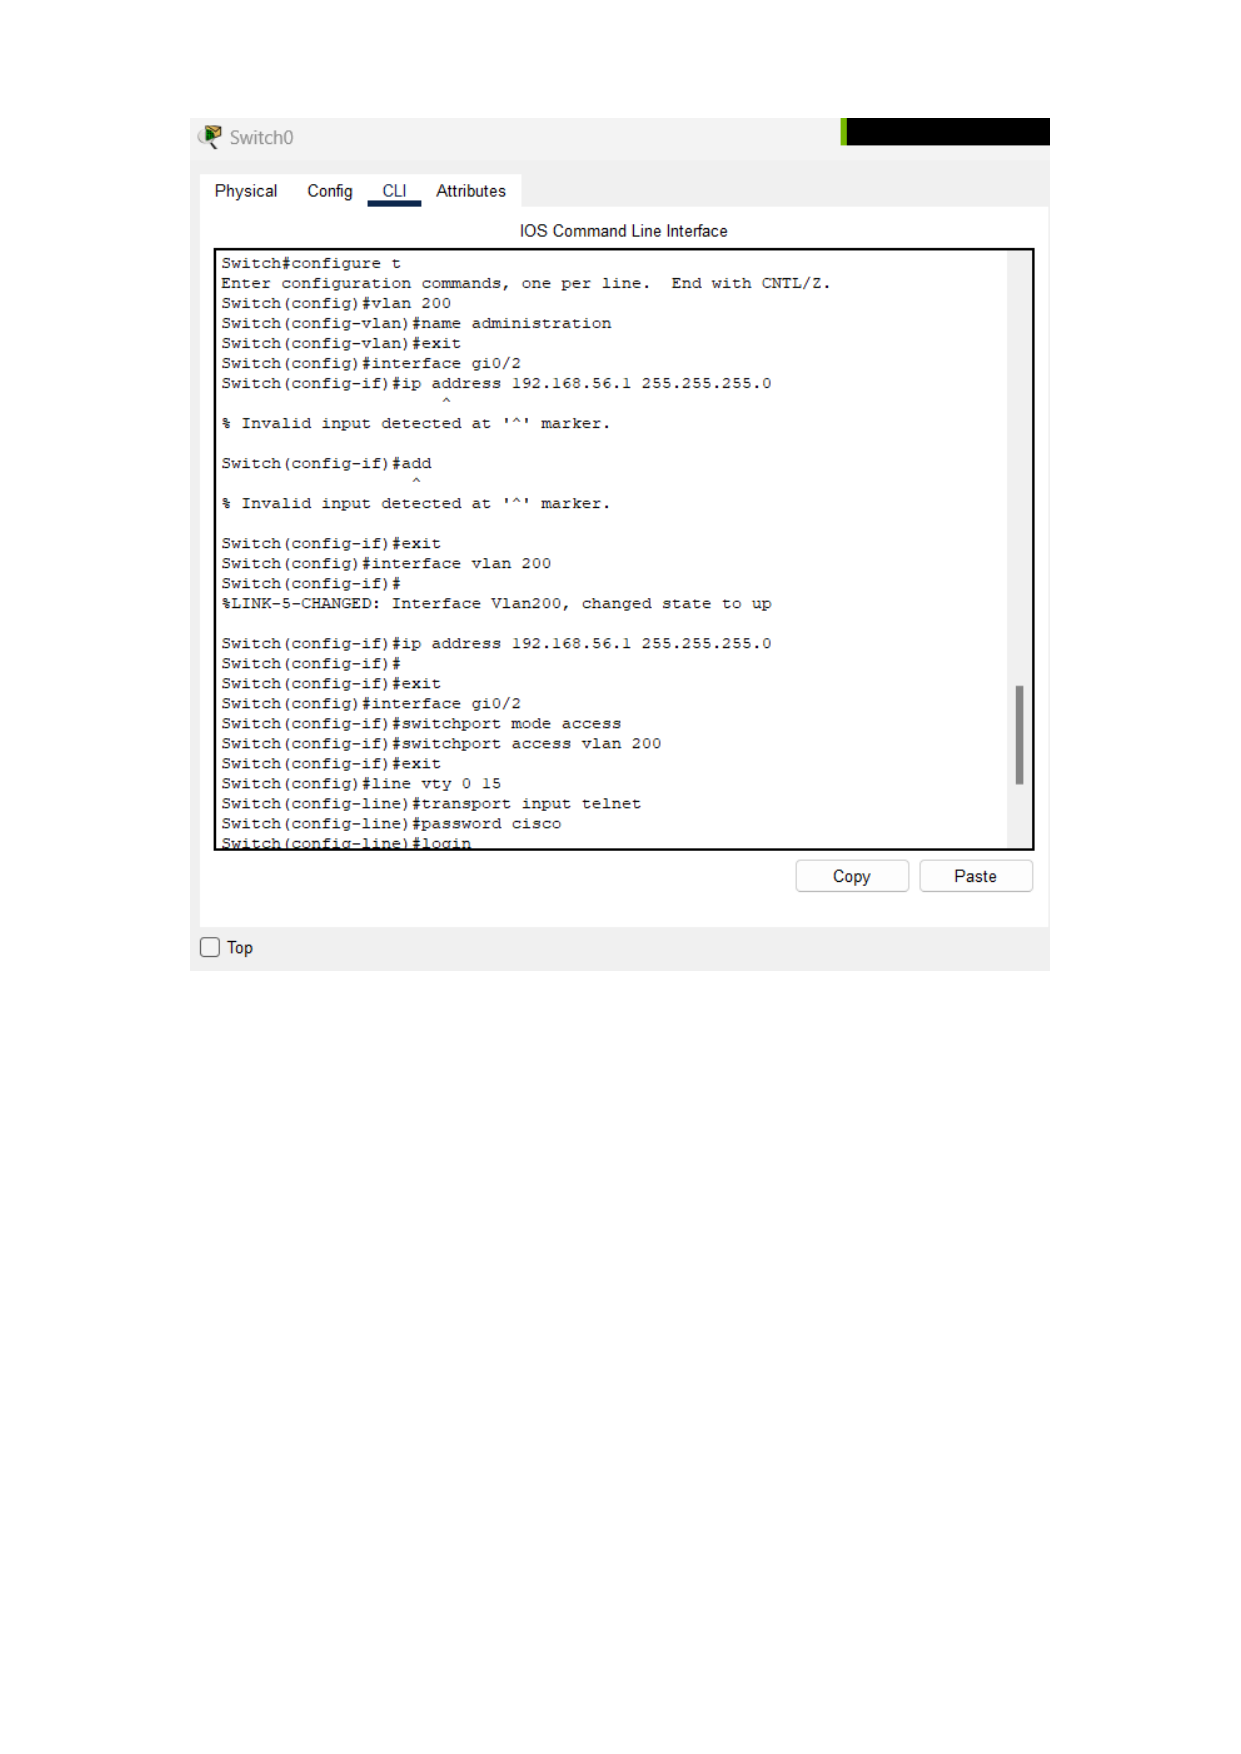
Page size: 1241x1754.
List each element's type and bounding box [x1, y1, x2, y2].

picture [190, 118, 1050, 971]
